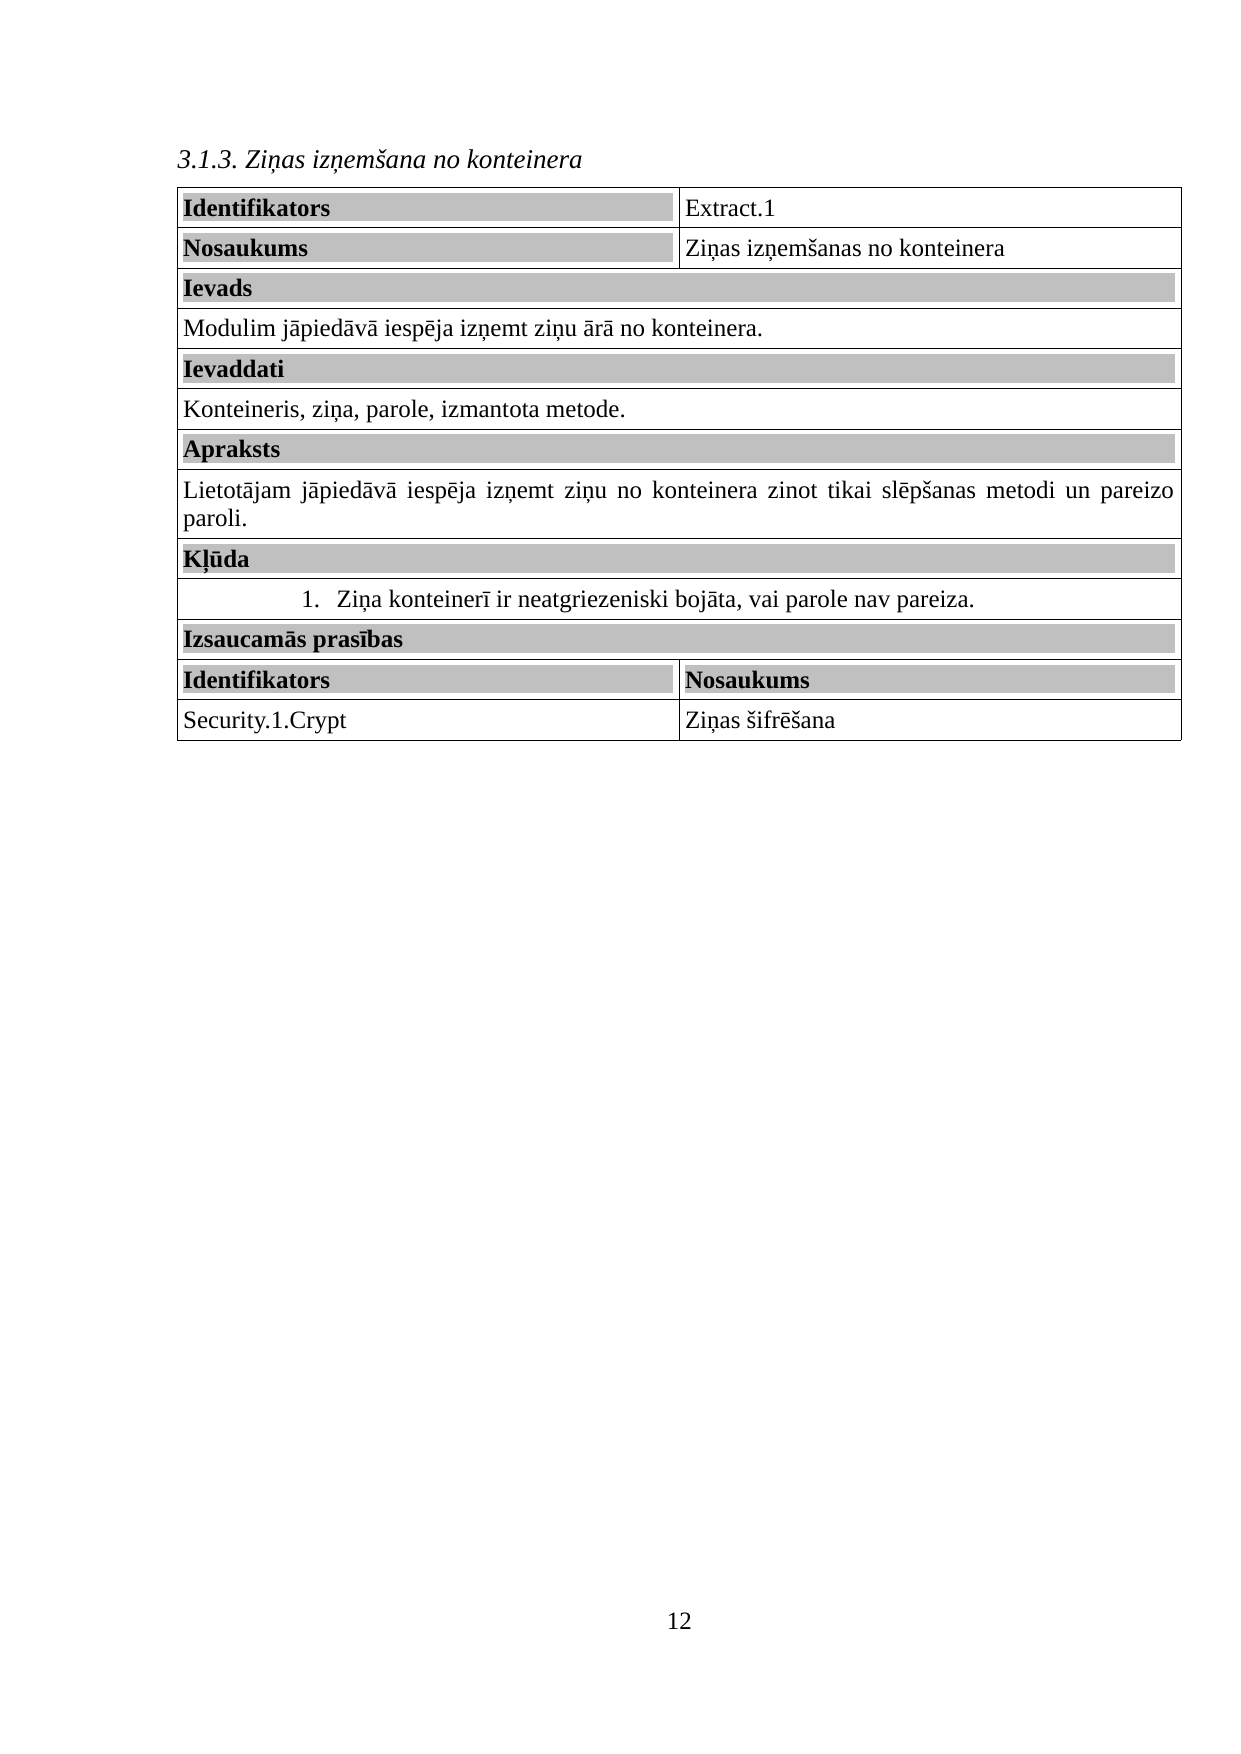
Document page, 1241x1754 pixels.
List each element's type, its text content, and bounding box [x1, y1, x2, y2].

table_cell Security.1.Crypt [178, 700, 679, 739]
table_header Identifikators [178, 188, 679, 227]
table_cell Ievads [178, 269, 1181, 308]
table_cell Identifikators [178, 660, 679, 699]
subtitle Ziņas izņemšana no konteinera [177, 143, 1181, 174]
table_header Extract.1 [680, 188, 1181, 227]
table_cell Ziņas izņemšanas no konteinera [680, 228, 1181, 267]
table_cell Nosaukums [178, 228, 679, 267]
table_cell Izsaucamās prasības [178, 620, 1181, 659]
table_cell Ziņas šifrēšana [680, 700, 1181, 739]
table_cell Ziņa konteinerī ir neatgriezeniski bojāta, vai parole nav pareiza. [178, 579, 1181, 619]
table_cell Nosaukums [680, 660, 1181, 699]
table_cell Ievaddati [178, 349, 1181, 388]
table_cell Konteineris, ziņa, parole, izmantota metode. [178, 389, 1181, 429]
table_cell Apraksts [178, 430, 1181, 469]
table_cell Kļūda [178, 539, 1181, 578]
table_cell Modulim jāpiedāvā iespēja izņemt ziņu ārā no konteinera. [178, 309, 1181, 348]
table_cell Lietotājam jāpiedāvā iespēja izņemt ziņu no konteinera zinot tikai slēpšanas metodi un pareizo paroli. [178, 470, 1181, 538]
